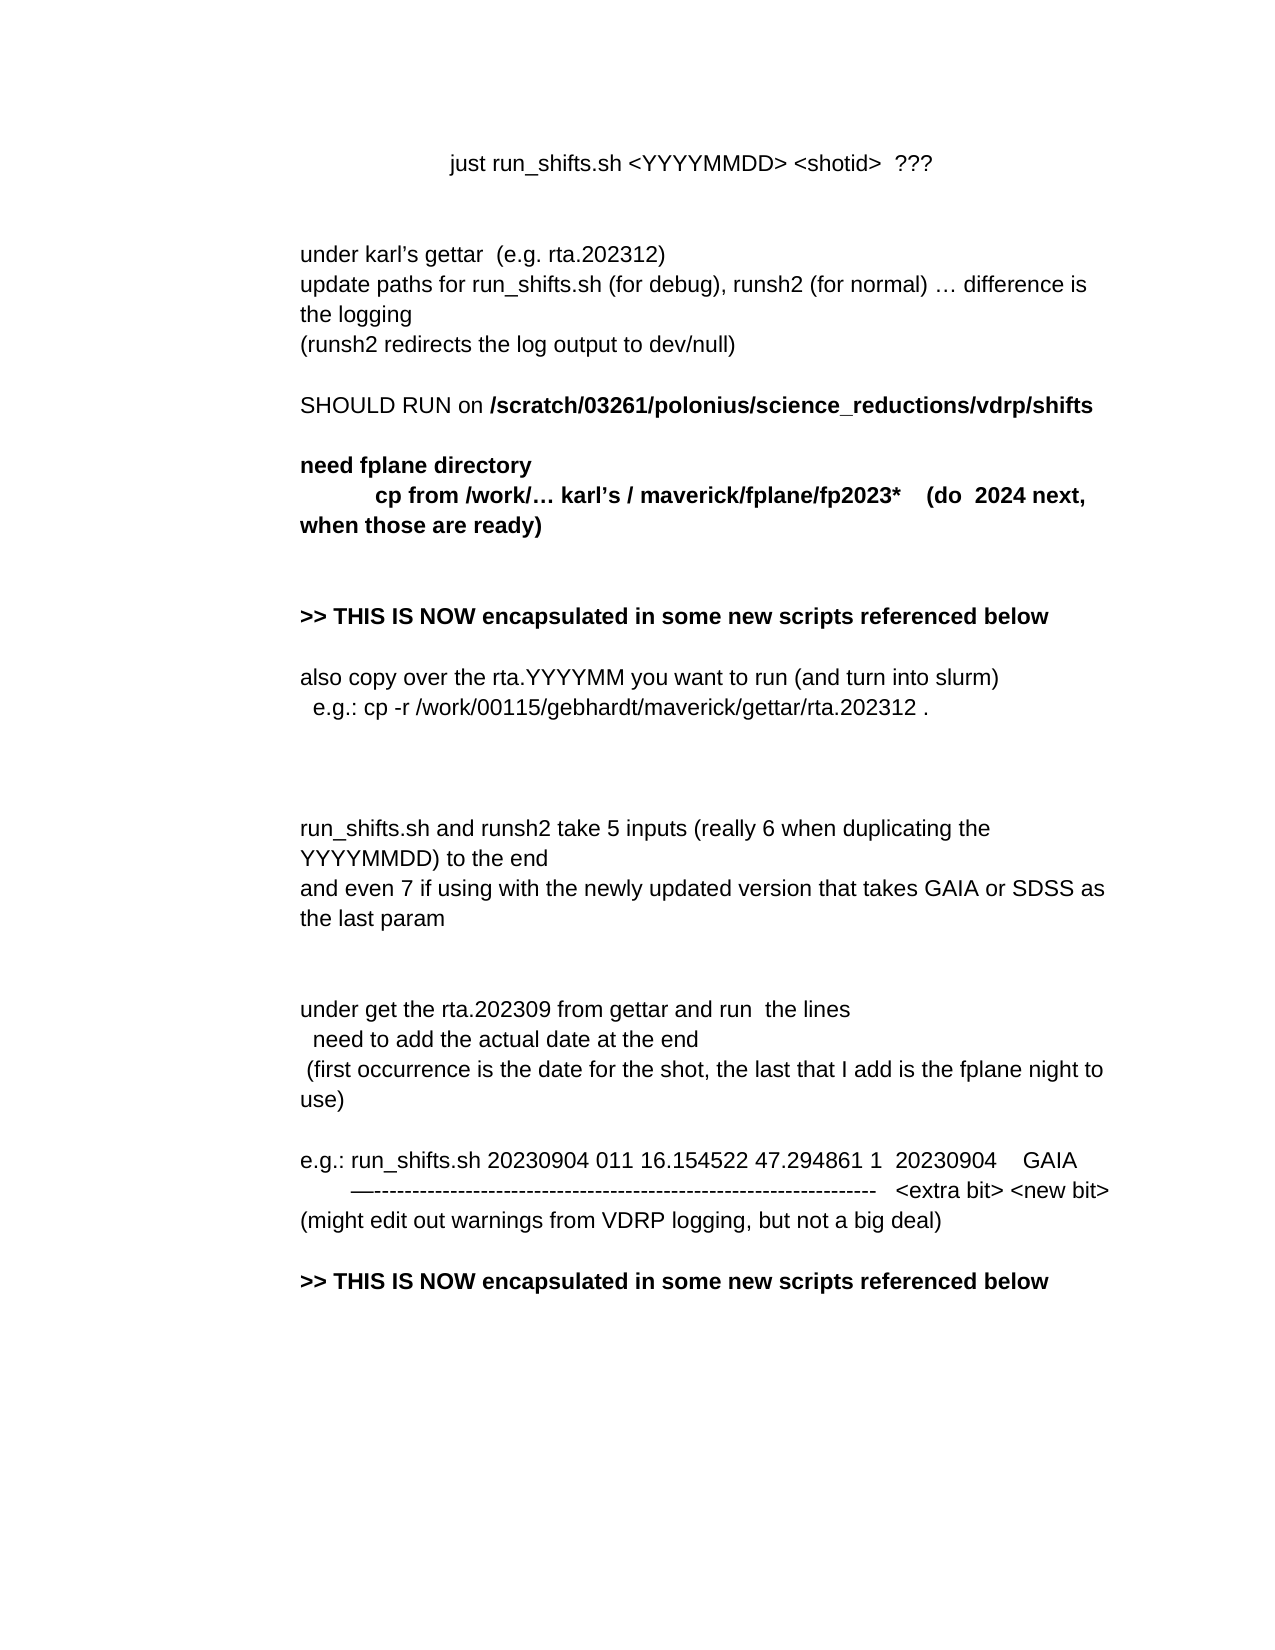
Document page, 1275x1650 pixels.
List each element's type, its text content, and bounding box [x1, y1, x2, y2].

text cp from /work/… karl’s / maverick/fplane/fp2023* (do 2024 next, when those are ready) [300, 482, 1125, 539]
text also copy over the rta.YYYYMM you want to run (and turn into slurm) e.g.: cp -r /work/00115/gebhardt/maverick/gettar/rta.202312 . [300, 663, 1125, 720]
text e.g.: run_shifts.sh 20230904 011 16.154522 47.294861 1 20230904 GAIA —------------------------------------------------------------------ <extra bit> <new bit> [300, 1147, 1125, 1203]
text under karl’s gettar (e.g. rta.202312) [300, 241, 1125, 267]
text under get the rta.202309 from gettar and run the lines need to add the actual date at the end (first occurrence is the date for the shot, the last that I add is the fplane night to use) [300, 996, 1125, 1113]
text (might edit out warnings from VDRP logging, but not a big deal) >> THIS IS NOW encapsulated in some new scripts referenced below [300, 1207, 1125, 1294]
text >> THIS IS NOW encapsulated in some new scripts referenced below [300, 603, 1125, 629]
text run_shifts.sh and runsh2 take 5 inputs (really 6 when duplicating the YYYYMMDD) to the end and even 7 if using with the newly updated version that takes GAIA or SDSS as the last param [300, 814, 1125, 932]
text SHOULD RUN on /scratch/03261/polonius/science_reductions/vdrp/shifts [300, 392, 1125, 418]
text update paths for run_shifts.sh (for debug), runsh2 (for normal) … difference is the logging (runsh2 redirects the log output to dev/null) [300, 271, 1125, 358]
text need fplane directory [300, 452, 1125, 478]
list just run_shifts.sh <YYYYMMDD> <shotid> ??? [412, 150, 1125, 176]
